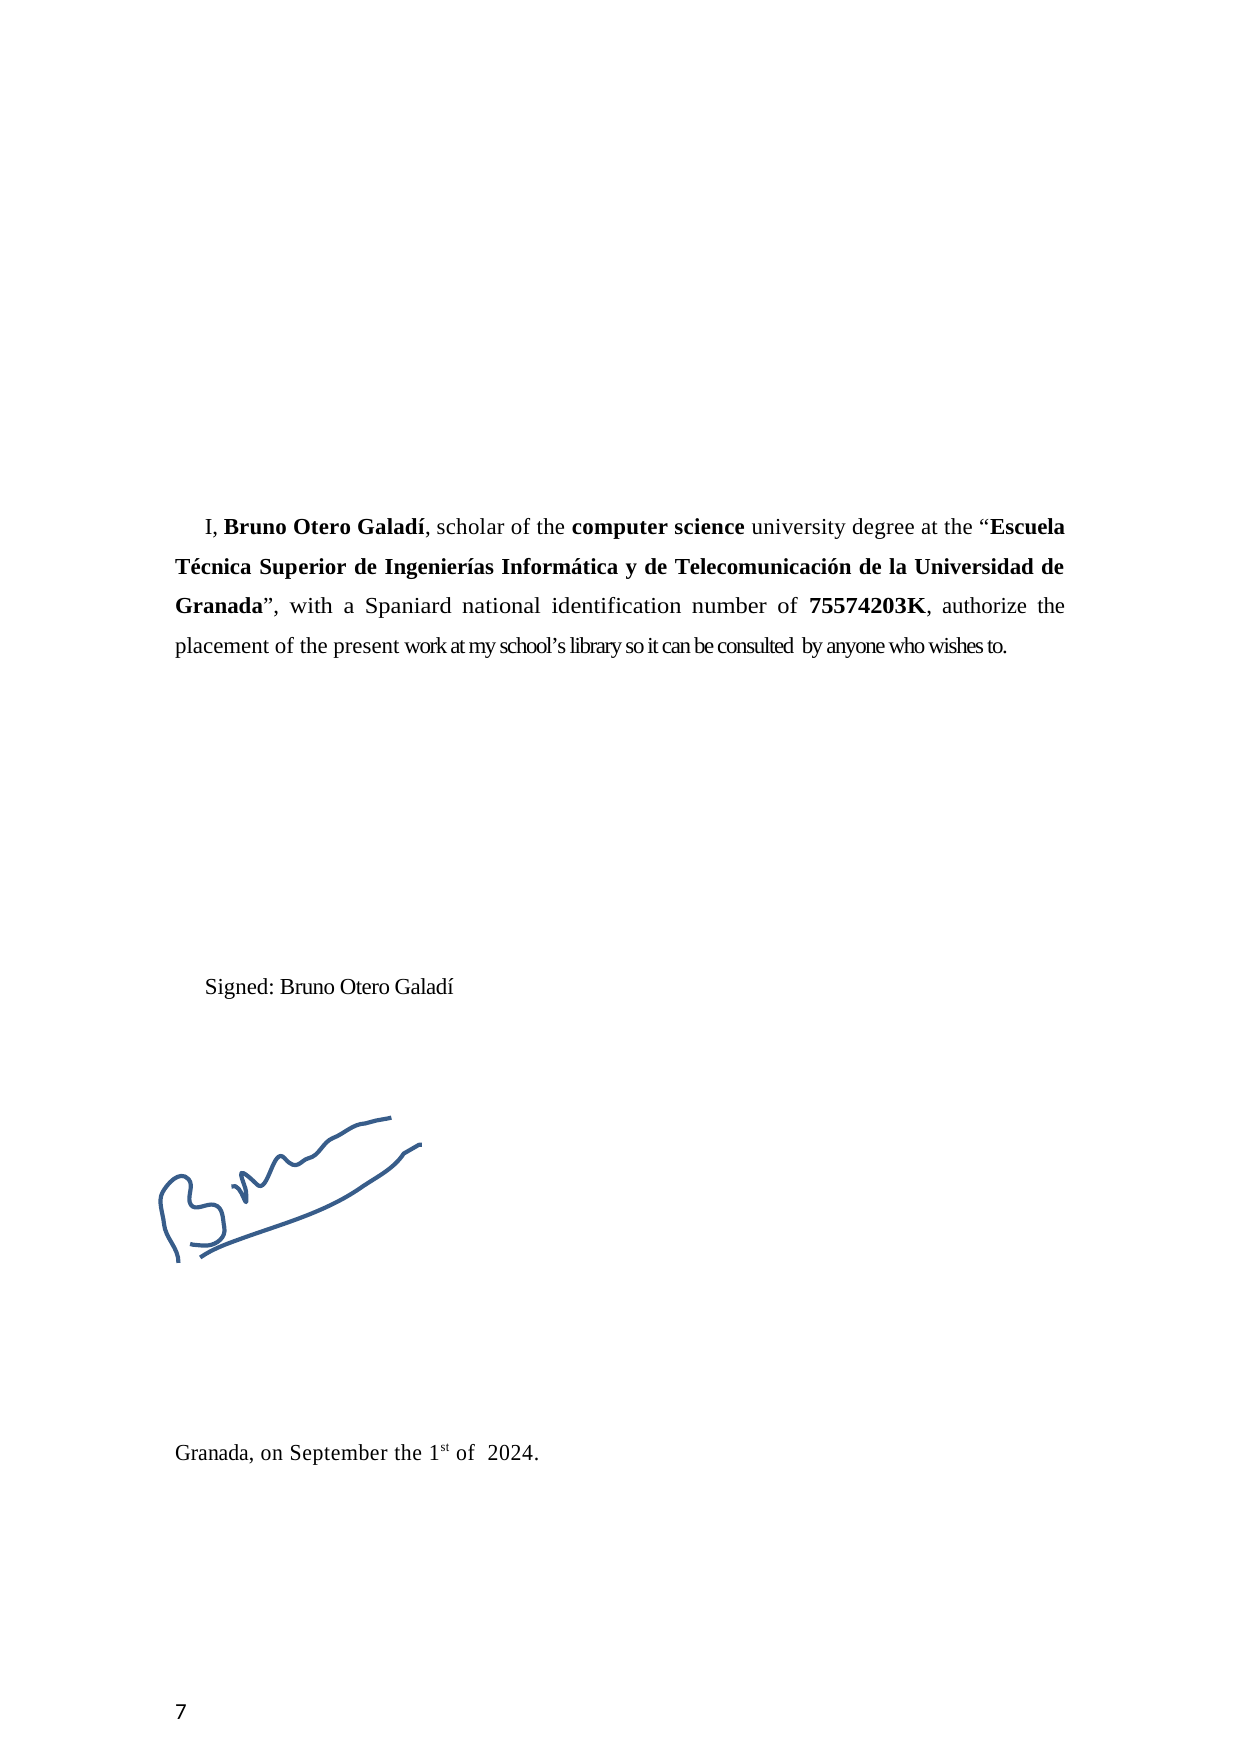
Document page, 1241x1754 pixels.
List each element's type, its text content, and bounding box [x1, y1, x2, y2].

text Signed: Bruno Otero Galadí [204, 973, 1065, 1000]
text I, Bruno Otero Galadí, scholar of the computer science university degree at the “Escuela Técnica Superior de Ingenierías Informática y de Telecomunicación de la Universidad de Granada”, with a Spaniard national identification number of 75574203K, authorize the placement of the present work at my school’s library so it can be consulted by anyone who wishes to. [175, 513, 1065, 658]
text Granada, on September the 1st of 2024. [175, 1439, 1065, 1466]
